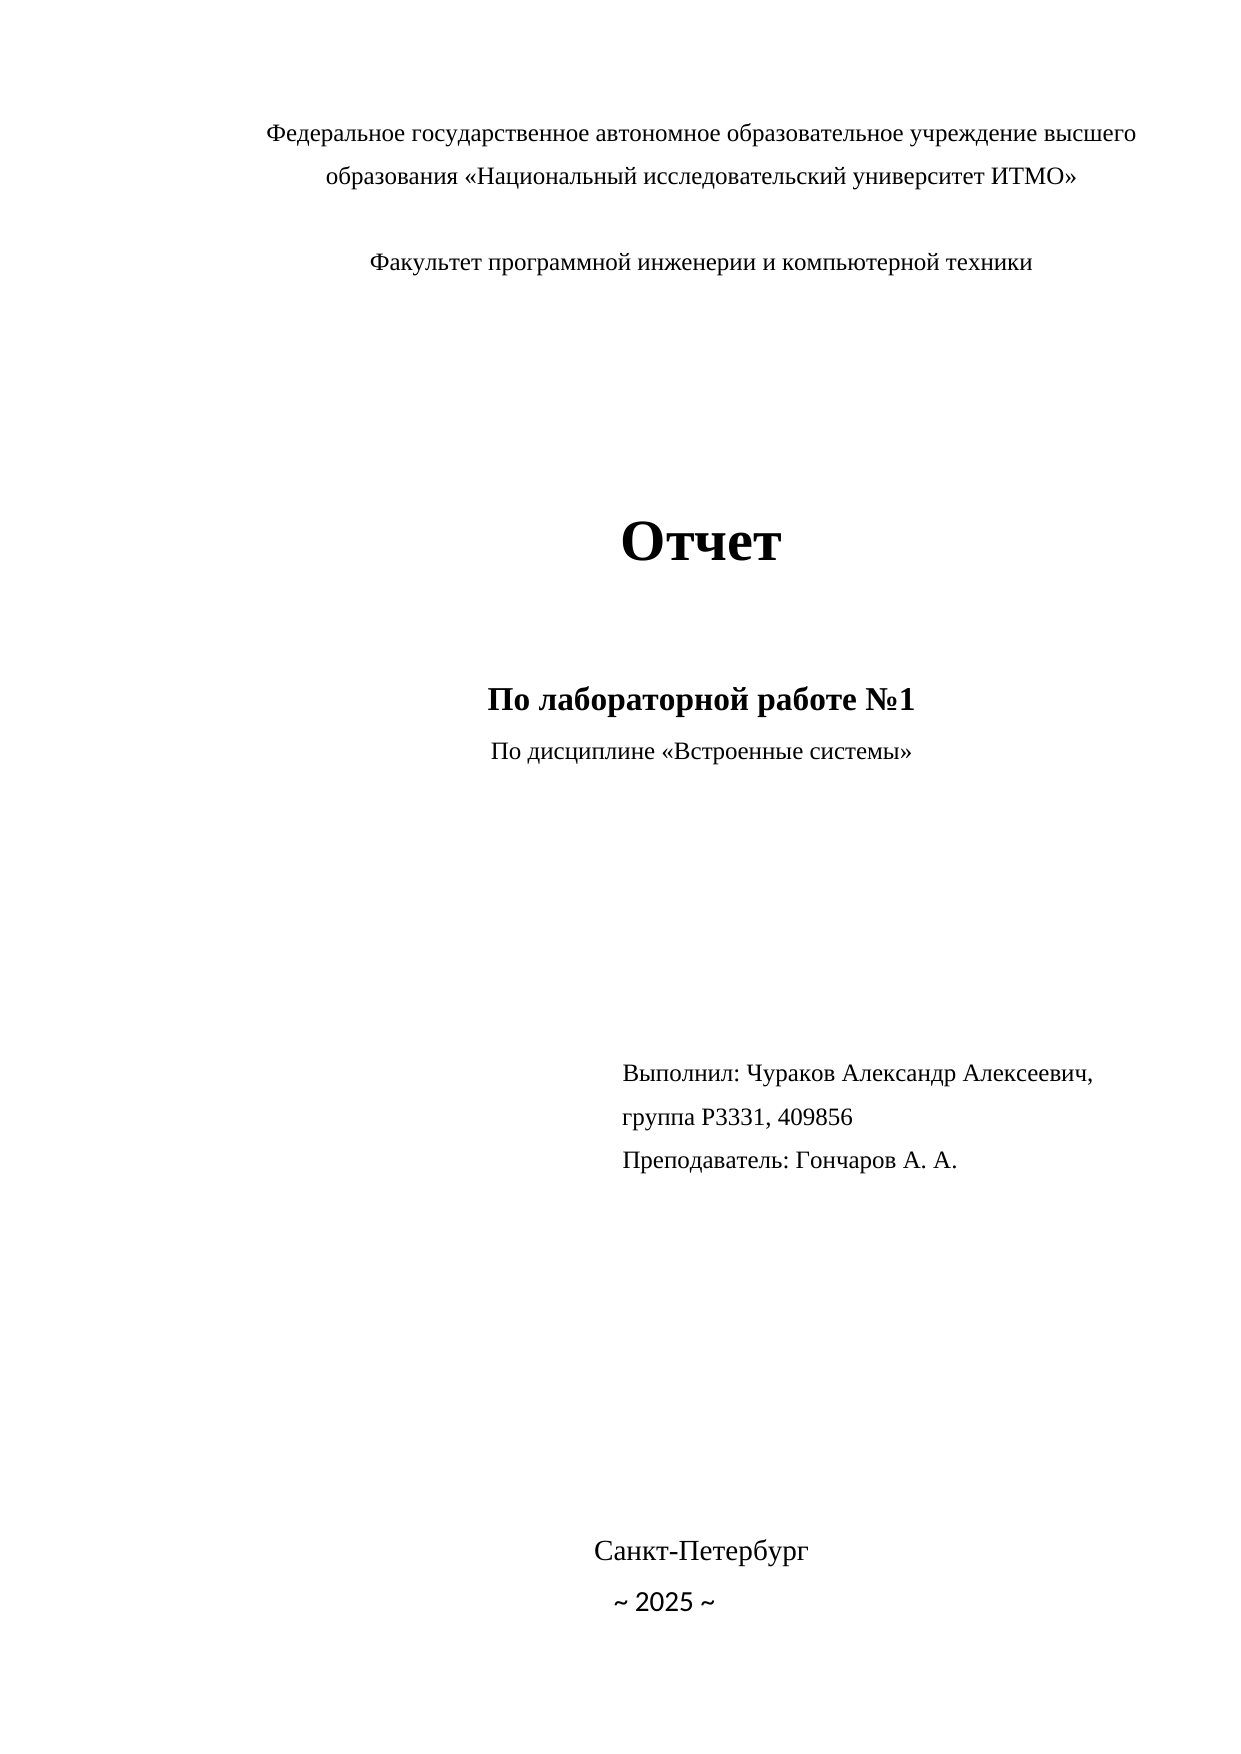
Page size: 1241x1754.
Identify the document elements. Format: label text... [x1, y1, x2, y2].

text Федеральное государственное автономное образовательное учреждение высшего [177, 118, 1152, 147]
text Выполнил: Чураков Александр Алексеевич, группа P3331, 409856 [622, 1058, 1152, 1130]
text По лабораторной работе №1 [177, 679, 1152, 717]
text Преподаватель: Гончаров А. А. [622, 1145, 1152, 1173]
text Факультет программной инженерии и компьютерной техники [177, 247, 1152, 276]
text По дисциплине «Встроенные системы» [177, 736, 1152, 765]
text образования «Национальный исследовательский университет ИТМО» [177, 161, 1152, 190]
text Отчет [177, 506, 1152, 573]
text ~ 2025 ~ [177, 1583, 1152, 1619]
text Санкт-Петербург [177, 1533, 1152, 1566]
